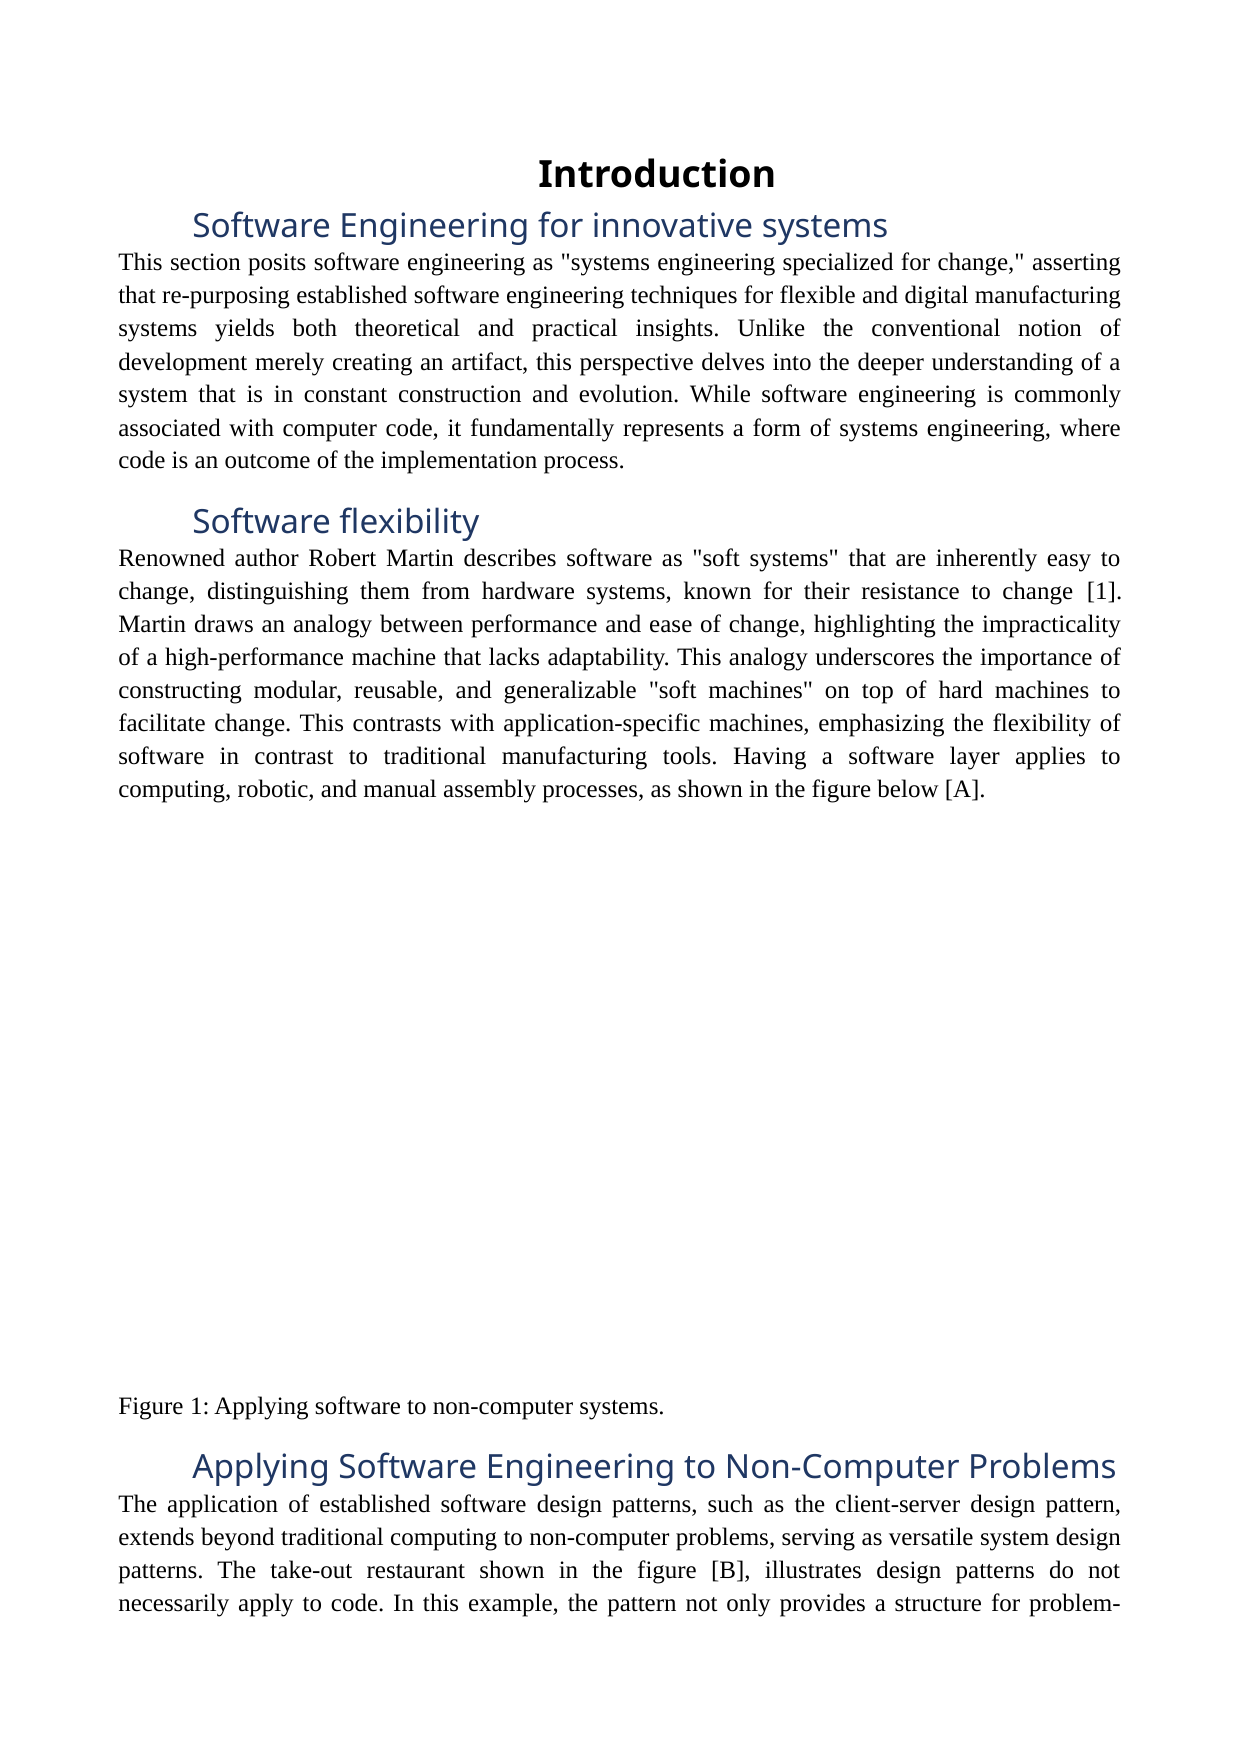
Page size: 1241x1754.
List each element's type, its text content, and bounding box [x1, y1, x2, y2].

text Figure 1: Applying software to non-computer systems. [118, 822, 1122, 1420]
subtitle Software Engineering for innovative systems [118, 202, 1122, 247]
text Renowned author Robert Martin describes software as "soft systems" that are inherently easy to change, distinguishing them from hardware systems, known for their resistance to change [1]. Martin draws an analogy between performance and ease of change, highlighting the impracticality of a high-performance machine that lacks adaptability. This analogy underscores the importance of constructing modular, reusable, and generalizable "soft machines" on top of hard machines to facilitate change. This contrasts with application-specific machines, emphasizing the flexibility of software in contrast to traditional manufacturing tools. Having a software layer applies to computing, robotic, and manual assembly processes, as shown in the figure below [A]. [118, 543, 1122, 803]
subtitle Applying Software Engineering to Non-Computer Problems [118, 1443, 1122, 1489]
subtitle Introduction [118, 147, 1122, 198]
subtitle Software flexibility [118, 497, 1122, 543]
text This section posits software engineering as "systems engineering specialized for change," asserting that re-purposing established software engineering techniques for flexible and digital manufacturing systems yields both theoretical and practical insights. Unlike the conventional notion of development merely creating an artifact, this perspective delves into the deeper understanding of a system that is in constant construction and evolution. While software engineering is commonly associated with computer code, it fundamentally represents a form of systems engineering, where code is an outcome of the implementation process. [118, 247, 1122, 474]
text The application of established software design patterns, such as the client-server design pattern, extends beyond traditional computing to non-computer problems, serving as versatile system design patterns. The take-out restaurant shown in the figure [B], illustrates design patterns do not necessarily apply to code. In this example, the pattern not only provides a structure for problem- [118, 1489, 1122, 1616]
